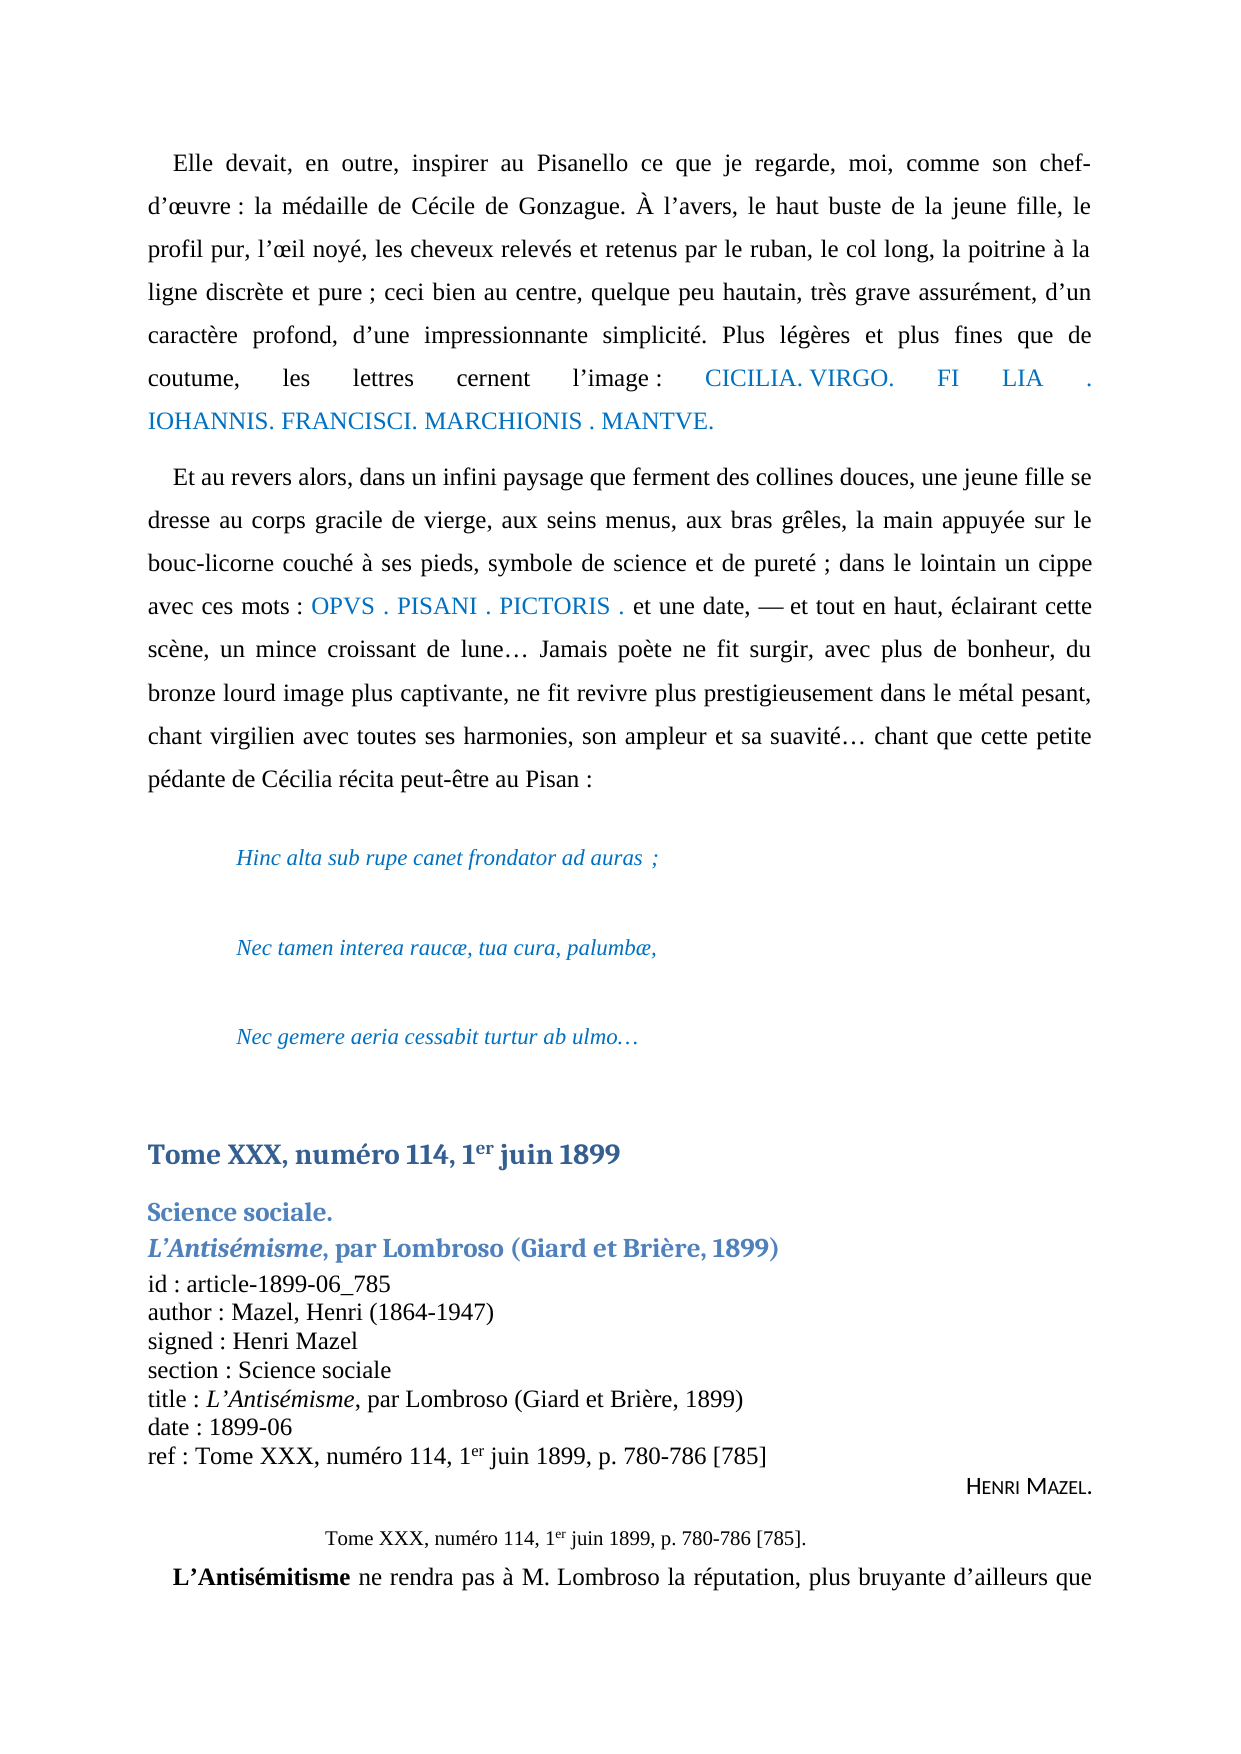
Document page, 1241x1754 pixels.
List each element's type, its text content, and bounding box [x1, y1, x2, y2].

text Nec tamen interea raucæ, tua cura, palumbæ, [236, 934, 1093, 960]
text Henri Mazel. [148, 1470, 1093, 1501]
text id : article-1899-06_785 [148, 1269, 1093, 1297]
text date : 1899-06 [148, 1412, 1093, 1441]
text L’Antisémitisme ne rendra pas à M. Lombroso la réputation, plus bruyante d’ailleurs que [148, 1562, 1093, 1590]
subtitle Tome XXX, numéro 114, 1er juin 1899 [148, 1138, 1093, 1171]
text author : Mazel, Henri (1864-1947) [148, 1297, 1093, 1326]
text Tome XXX, numéro 114, 1er juin 1899, p. 780-786 [785]. [325, 1526, 1093, 1550]
text title : L’Antisémisme, par Lombroso (Giard et Brière, 1899) [148, 1384, 1093, 1412]
text ref : Tome XXX, numéro 114, 1er juin 1899, p. 780-786 [785] [148, 1441, 1093, 1470]
text Nec gemere aeria cessabit turtur ab ulmo… [236, 1023, 1093, 1050]
subtitle Science sociale. L’Antisémisme, par Lombroso (Giard et Brière, 1899) [148, 1197, 1093, 1264]
text Et au revers alors, dans un infini paysage que ferment des collines douces, une jeune fille se dresse au corps gracile de vierge, aux seins menus, aux bras grêles, la main appuyée sur le bouc-licorne couché à ses pieds, symbole de science et de pureté ; dans le lointain un cippe avec ces mots : OPVS . PISANI . PICTORIS . et une date, — et tout en haut, éclairant cette scène, un mince croissant de lune… Jamais poète ne fit surgir, avec plus de bonheur, du bronze lourd image plus captivante, ne fit revivre plus prestigieusement dans le métal pesant, chant virgilien avec toutes ses harmonies, son ampleur et sa suavité… chant que cette petite pédante de Cécilia récita peut-être au Pisan : [148, 462, 1093, 793]
text Hinc alta sub rupe canet frondator ad auras ; [236, 844, 1093, 871]
text section : Science sociale [148, 1355, 1093, 1384]
text signed : Henri Mazel [148, 1326, 1093, 1355]
text Elle devait, en outre, inspirer au Pisanello ce que je regarde, moi, comme son chef-d’œuvre : la médaille de Cécile de Gonzague. À l’avers, le haut buste de la jeune fille, le profil pur, l’œil noyé, les cheveux relevés et retenus par le ruban, le col long, la poitrine à la ligne discrète et pure ; ceci bien au centre, quelque peu hautain, très grave assurément, d’un caractère profond, d’une impressionnante simplicité. Plus légères et plus fines que de coutume, les lettres cernent l’image : CICILIA. VIRGO. FI LIA . IOHANNIS. FRANCISCI. MARCHIONIS . MANTVE. [148, 148, 1093, 435]
